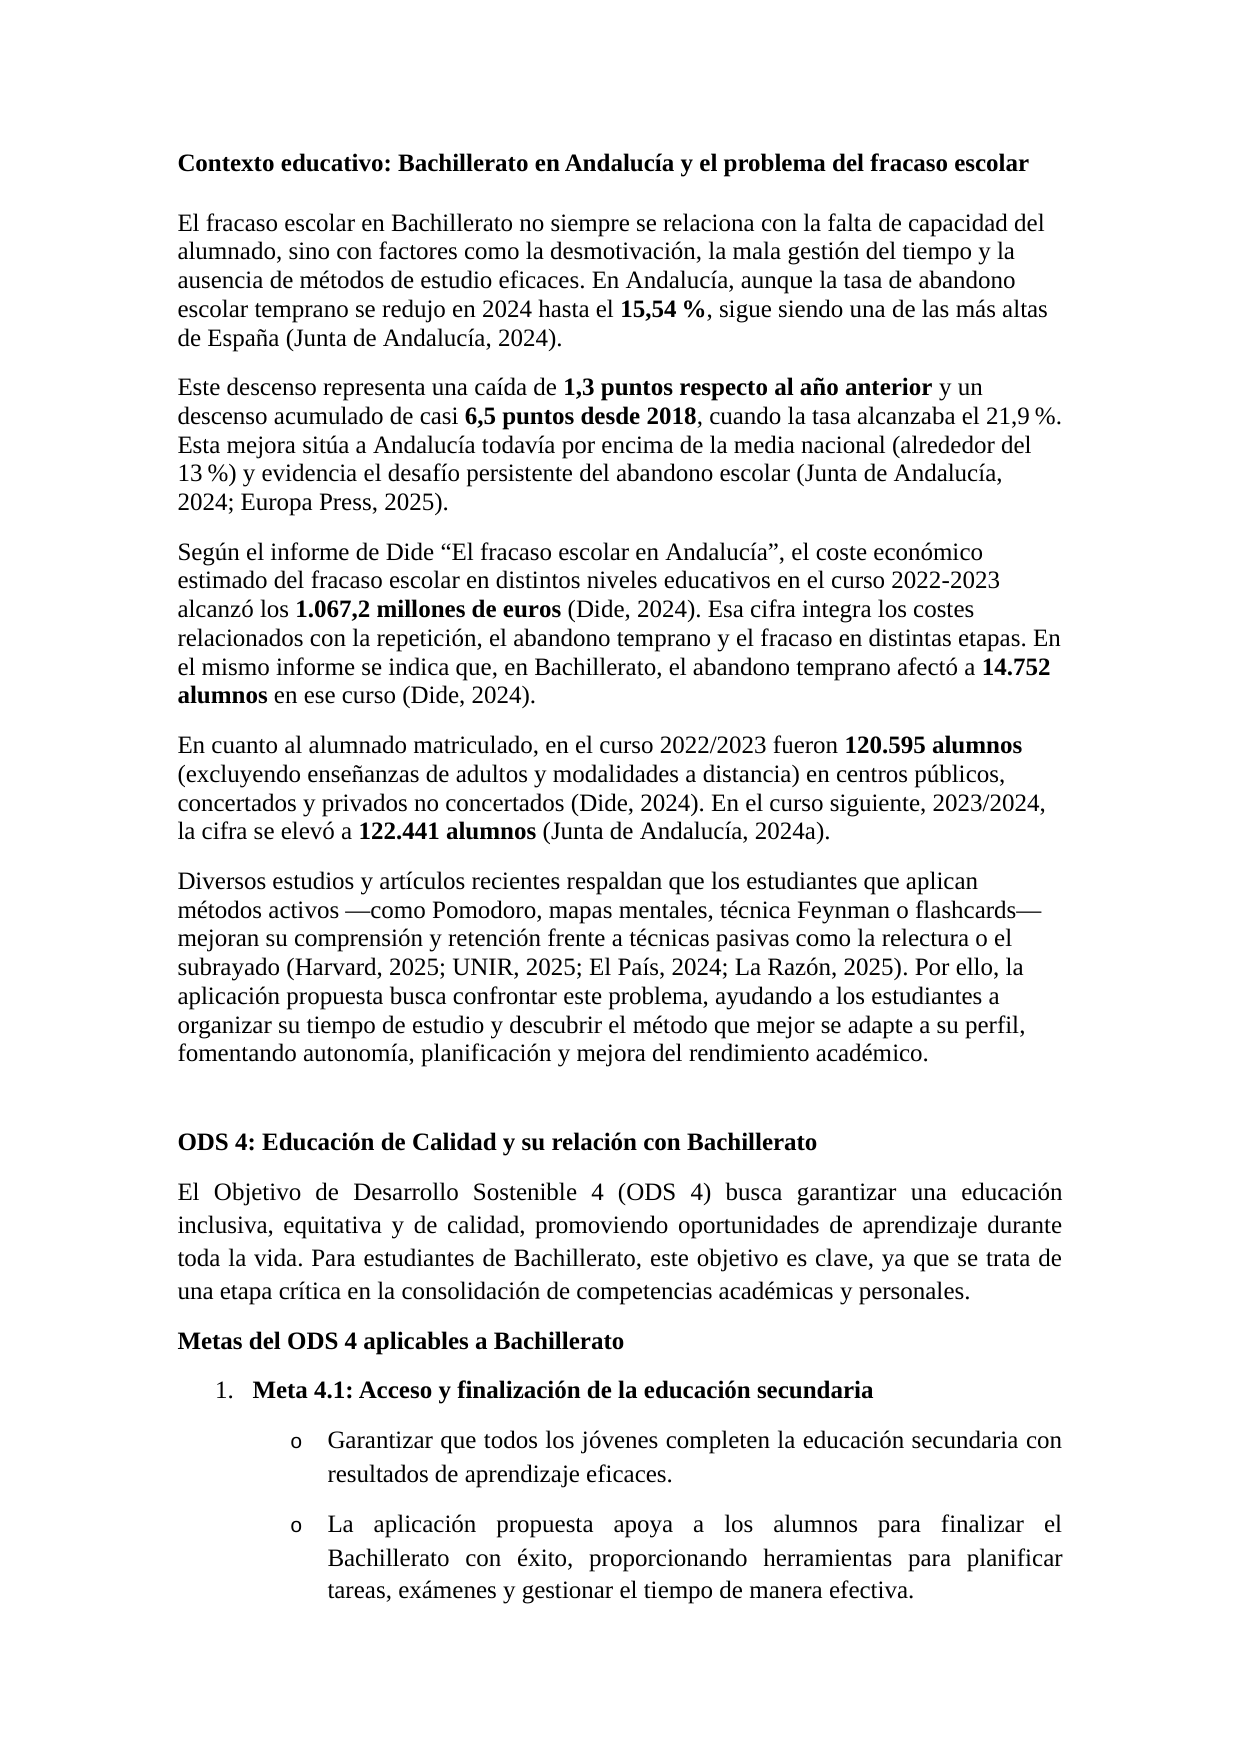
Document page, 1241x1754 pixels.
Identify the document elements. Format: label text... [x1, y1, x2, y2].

text Metas del ODS 4 aplicables a Bachillerato [177, 1326, 1063, 1354]
text El fracaso escolar en Bachillerato no siempre se relaciona con la falta de capacidad del alumnado, sino con factores como la desmotivación, la mala gestión del tiempo y la ausencia de métodos de estudio eficaces. En Andalucía, aunque la tasa de abandono escolar temprano se redujo en 2024 hasta el 15,54 %, sigue siendo una de las más altas de España (Junta de Andalucía, 2024). [177, 208, 1063, 351]
list Garantizar que todos los jóvenes completen la educación secundaria con resultados de aprendizaje eficaces. [290, 1425, 1063, 1488]
text Este descenso representa una caída de 1,3 puntos respecto al año anterior y un descenso acumulado de casi 6,5 puntos desde 2018, cuando la tasa alcanzaba el 21,9 %. Esta mejora sitúa a Andalucía todavía por encima de la media nacional (alrededor del 13 %) y evidencia el desafío persistente del abandono escolar (Junta de Andalucía, 2024; Europa Press, 2025). [177, 372, 1063, 516]
list Meta 4.1: Acceso y finalización de la educación secundaria [215, 1376, 1063, 1404]
text ODS 4: Educación de Calidad y su relación con Bachillerato [177, 1127, 1063, 1156]
text Diversos estudios y artículos recientes respaldan que los estudiantes que aplican métodos activos —como Pomodoro, mapas mentales, técnica Feynman o flashcards— mejoran su comprensión y retención frente a técnicas pasivas como la relectura o el subrayado (Harvard, 2025; UNIR, 2025; El País, 2024; La Razón, 2025). Por ello, la aplicación propuesta busca confrontar este problema, ayudando a los estudiantes a organizar su tiempo de estudio y descubrir el método que mejor se adapte a su perfil, fomentando autonomía, planificación y mejora del rendimiento académico. [177, 866, 1063, 1067]
text En cuanto al alumnado matriculado, en el curso 2022/2023 fueron 120.595 alumnos (excluyendo enseñanzas de adultos y modalidades a distancia) en centros públicos, concertados y privados no concertados (Dide, 2024). En el curso siguiente, 2023/2024, la cifra se elevó a 122.441 alumnos (Junta de Andalucía, 2024a). [177, 730, 1063, 845]
text El Objetivo de Desarrollo Sostenible 4 (ODS 4) busca garantizar una educación inclusiva, equitativa y de calidad, promoviendo oportunidades de aprendizaje durante toda la vida. Para estudiantes de Bachillerato, este objetivo es clave, ya que se trata de una etapa crítica en la consolidación de competencias académicas y personales. [177, 1177, 1063, 1305]
text Según el informe de Dide “El fracaso escolar en Andalucía”, el coste económico estimado del fracaso escolar en distintos niveles educativos en el curso 2022‑2023 alcanzó los 1.067,2 millones de euros (Dide, 2024). Esa cifra integra los costes relacionados con la repetición, el abandono temprano y el fracaso en distintas etapas. En el mismo informe se indica que, en Bachillerato, el abandono temprano afectó a 14.752 alumnos en ese curso (Dide, 2024). [177, 537, 1063, 709]
text Contexto educativo: Bachillerato en Andalucía y el problema del fracaso escolar [177, 148, 1063, 176]
list La aplicación propuesta apoya a los alumnos para finalizar el Bachillerato con éxito, proporcionando herramientas para planificar tareas, exámenes y gestionar el tiempo de manera efectiva. [290, 1509, 1063, 1604]
